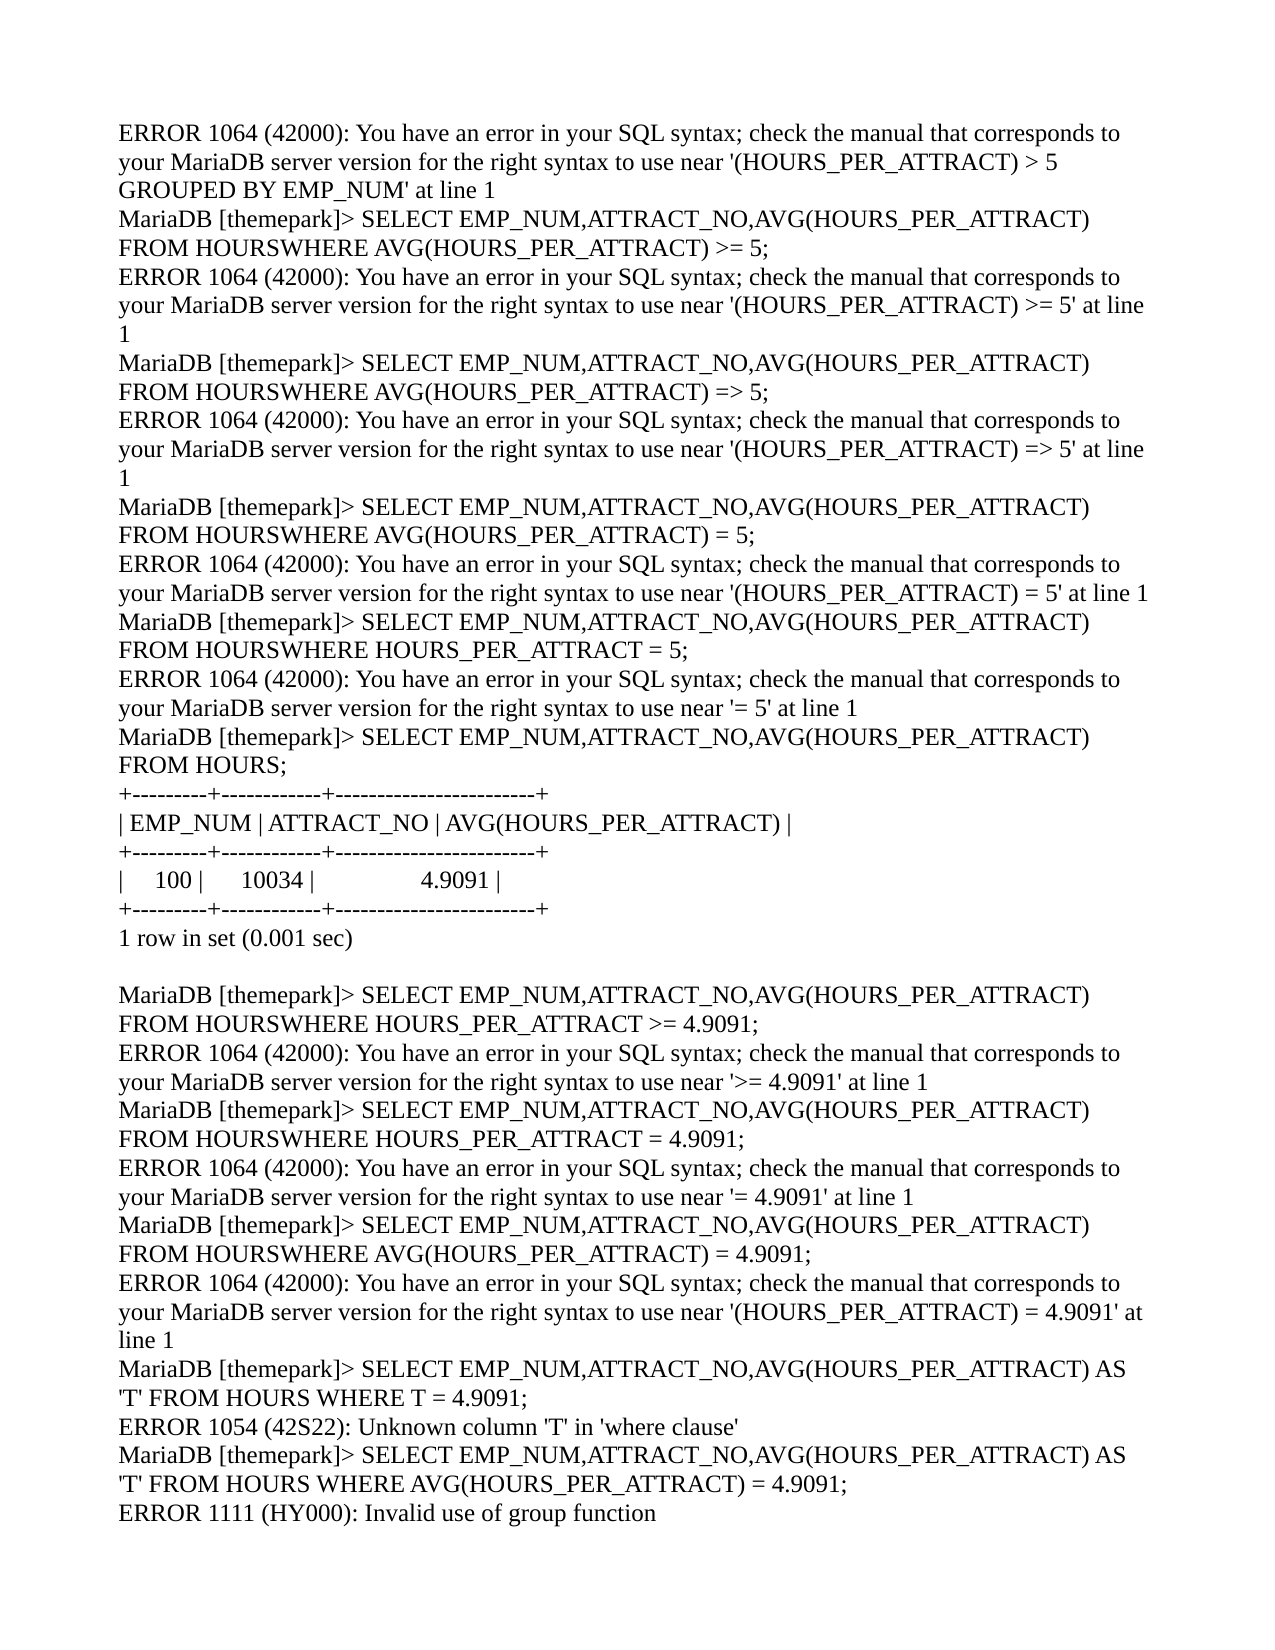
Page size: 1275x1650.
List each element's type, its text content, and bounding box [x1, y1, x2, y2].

text ERROR 1111 (HY000): Invalid use of group function [118, 1498, 1157, 1527]
text ERROR 1064 (42000): You have an error in your SQL syntax; check the manual that corresponds to your MariaDB server version for the right syntax to use near '= 5' at line 1 [118, 664, 1157, 722]
text MariaDB [themepark]> SELECT EMP_NUM,ATTRACT_NO,AVG(HOURS_PER_ATTRACT) FROM HOURSWHERE AVG(HOURS_PER_ATTRACT) >= 5; [118, 204, 1157, 262]
text 1 row in set (0.001 sec) [118, 923, 1157, 952]
text MariaDB [themepark]> SELECT EMP_NUM,ATTRACT_NO,AVG(HOURS_PER_ATTRACT) FROM HOURSWHERE AVG(HOURS_PER_ATTRACT) = 5; [118, 492, 1157, 549]
text ERROR 1064 (42000): You have an error in your SQL syntax; check the manual that corresponds to your MariaDB server version for the right syntax to use near '(HOURS_PER_ATTRACT) >= 5' at line 1 [118, 262, 1157, 348]
text +---------+------------+------------------------+ [118, 894, 1157, 923]
text | 100 | 10034 | 4.9091 | [118, 866, 1157, 894]
text MariaDB [themepark]> SELECT EMP_NUM,ATTRACT_NO,AVG(HOURS_PER_ATTRACT) FROM HOURSWHERE AVG(HOURS_PER_ATTRACT) => 5; [118, 348, 1157, 406]
text MariaDB [themepark]> SELECT EMP_NUM,ATTRACT_NO,AVG(HOURS_PER_ATTRACT) FROM HOURS; [118, 722, 1157, 779]
text ERROR 1064 (42000): You have an error in your SQL syntax; check the manual that corresponds to your MariaDB server version for the right syntax to use near '= 4.9091' at line 1 [118, 1153, 1157, 1211]
text ERROR 1064 (42000): You have an error in your SQL syntax; check the manual that corresponds to your MariaDB server version for the right syntax to use near '(HOURS_PER_ATTRACT) = 5' at line 1 [118, 549, 1157, 607]
text MariaDB [themepark]> SELECT EMP_NUM,ATTRACT_NO,AVG(HOURS_PER_ATTRACT) FROM HOURSWHERE AVG(HOURS_PER_ATTRACT) = 4.9091; [118, 1211, 1157, 1268]
text MariaDB [themepark]> SELECT EMP_NUM,ATTRACT_NO,AVG(HOURS_PER_ATTRACT) FROM HOURSWHERE HOURS_PER_ATTRACT = 4.9091; [118, 1096, 1157, 1153]
text +---------+------------+------------------------+ [118, 837, 1157, 866]
text | EMP_NUM | ATTRACT_NO | AVG(HOURS_PER_ATTRACT) | [118, 808, 1157, 837]
text MariaDB [themepark]> SELECT EMP_NUM,ATTRACT_NO,AVG(HOURS_PER_ATTRACT) AS 'T' FROM HOURS WHERE AVG(HOURS_PER_ATTRACT) = 4.9091; [118, 1441, 1157, 1498]
text ERROR 1064 (42000): You have an error in your SQL syntax; check the manual that corresponds to your MariaDB server version for the right syntax to use near '(HOURS_PER_ATTRACT) => 5' at line 1 [118, 406, 1157, 492]
text +---------+------------+------------------------+ [118, 779, 1157, 808]
text MariaDB [themepark]> SELECT EMP_NUM,ATTRACT_NO,AVG(HOURS_PER_ATTRACT) FROM HOURSWHERE HOURS_PER_ATTRACT = 5; [118, 607, 1157, 664]
text ERROR 1054 (42S22): Unknown column 'T' in 'where clause' [118, 1412, 1157, 1441]
text MariaDB [themepark]> SELECT EMP_NUM,ATTRACT_NO,AVG(HOURS_PER_ATTRACT) FROM HOURSWHERE HOURS_PER_ATTRACT >= 4.9091; [118, 981, 1157, 1038]
text ERROR 1064 (42000): You have an error in your SQL syntax; check the manual that corresponds to your MariaDB server version for the right syntax to use near '(HOURS_PER_ATTRACT) = 4.9091' at line 1 [118, 1268, 1157, 1354]
text ERROR 1064 (42000): You have an error in your SQL syntax; check the manual that corresponds to your MariaDB server version for the right syntax to use near '>= 4.9091' at line 1 [118, 1038, 1157, 1096]
text ERROR 1064 (42000): You have an error in your SQL syntax; check the manual that corresponds to your MariaDB server version for the right syntax to use near '(HOURS_PER_ATTRACT) > 5 GROUPED BY EMP_NUM' at line 1 [118, 118, 1157, 204]
text MariaDB [themepark]> SELECT EMP_NUM,ATTRACT_NO,AVG(HOURS_PER_ATTRACT) AS 'T' FROM HOURS WHERE T = 4.9091; [118, 1354, 1157, 1412]
